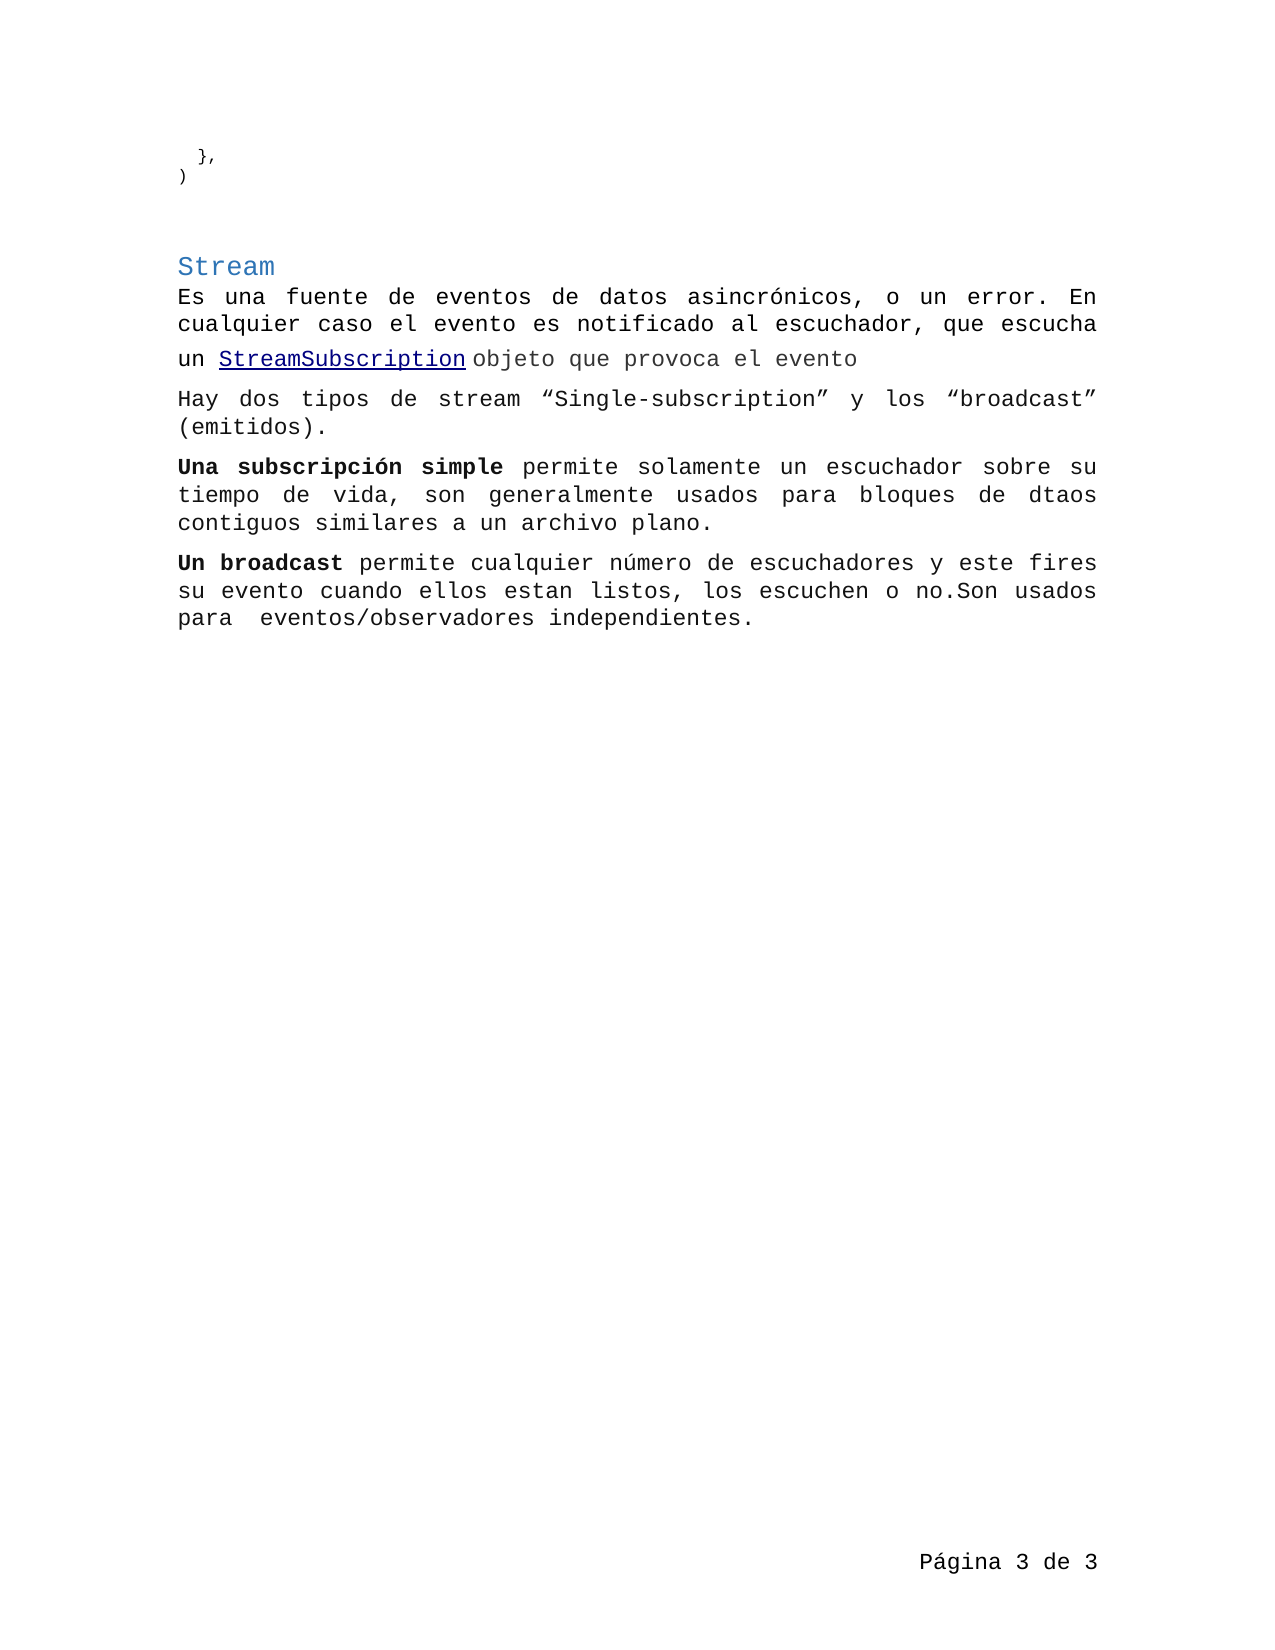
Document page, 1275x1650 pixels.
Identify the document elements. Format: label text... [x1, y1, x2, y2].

subtitle Stream [177, 252, 1098, 283]
text ) [177, 168, 1098, 187]
text Hay dos tipos de stream “Single-subscription” y los “broadcast” (emitidos). [177, 388, 1098, 441]
text Una subscripción simple permite solamente un escuchador sobre su tiempo de vida, son generalmente usados para bloques de dtaos contiguos similares a un archivo plano. [177, 456, 1098, 537]
text Un broadcast permite cualquier número de escuchadores y este fires su evento cuando ellos estan listos, los escuchen o no.Son usados para eventos/observadores independientes. [177, 551, 1098, 633]
text }, [177, 148, 1098, 166]
text Es una fuente de eventos de datos asincrónicos, o un error. En cualquier caso el evento es notificado al escuchador, que escucha un StreamSubscription objeto que provoca el evento [177, 285, 1098, 373]
